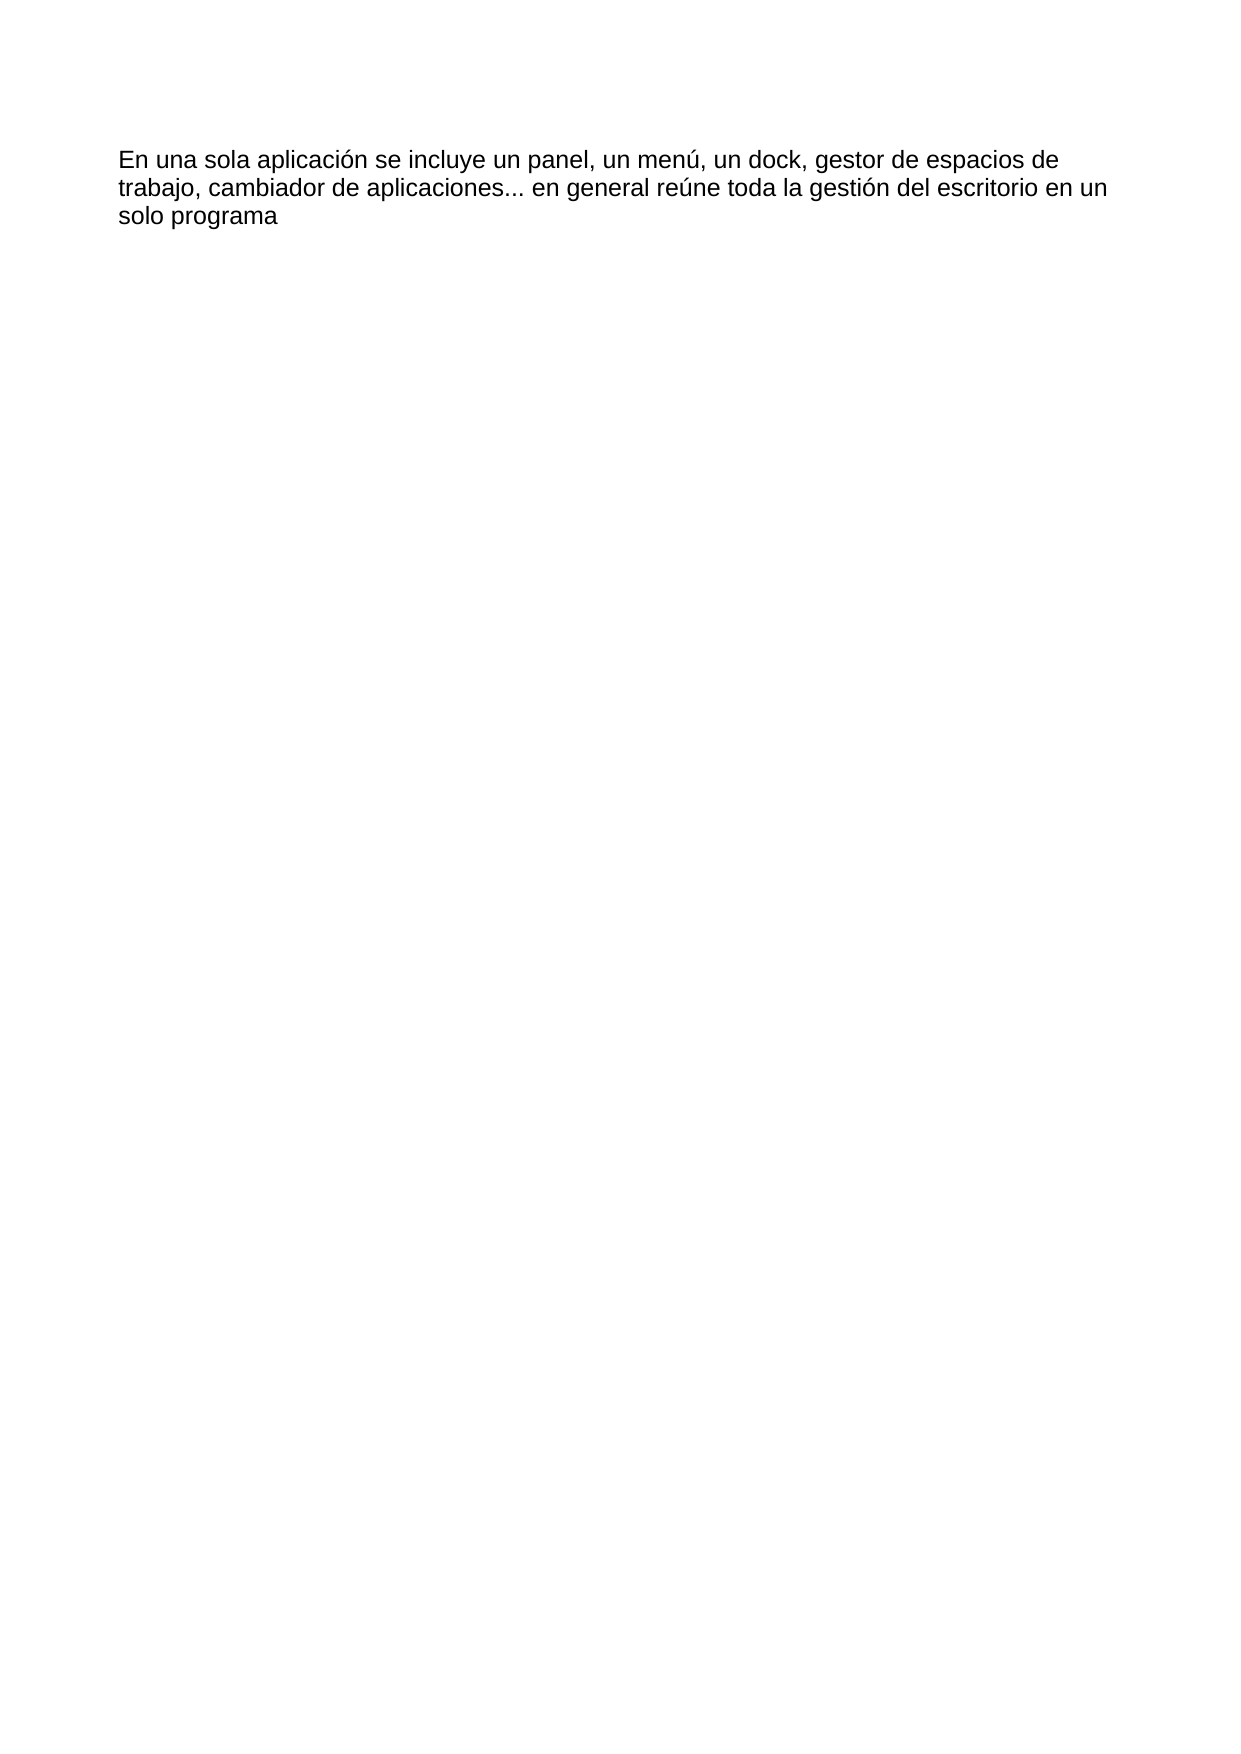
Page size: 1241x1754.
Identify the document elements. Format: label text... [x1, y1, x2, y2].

text En una sola aplicación se incluye un panel, un menú, un dock, gestor de espacios de trabajo, cambiador de aplicaciones... en general reúne toda la gestión del escritorio en un solo programa [118, 118, 1122, 230]
